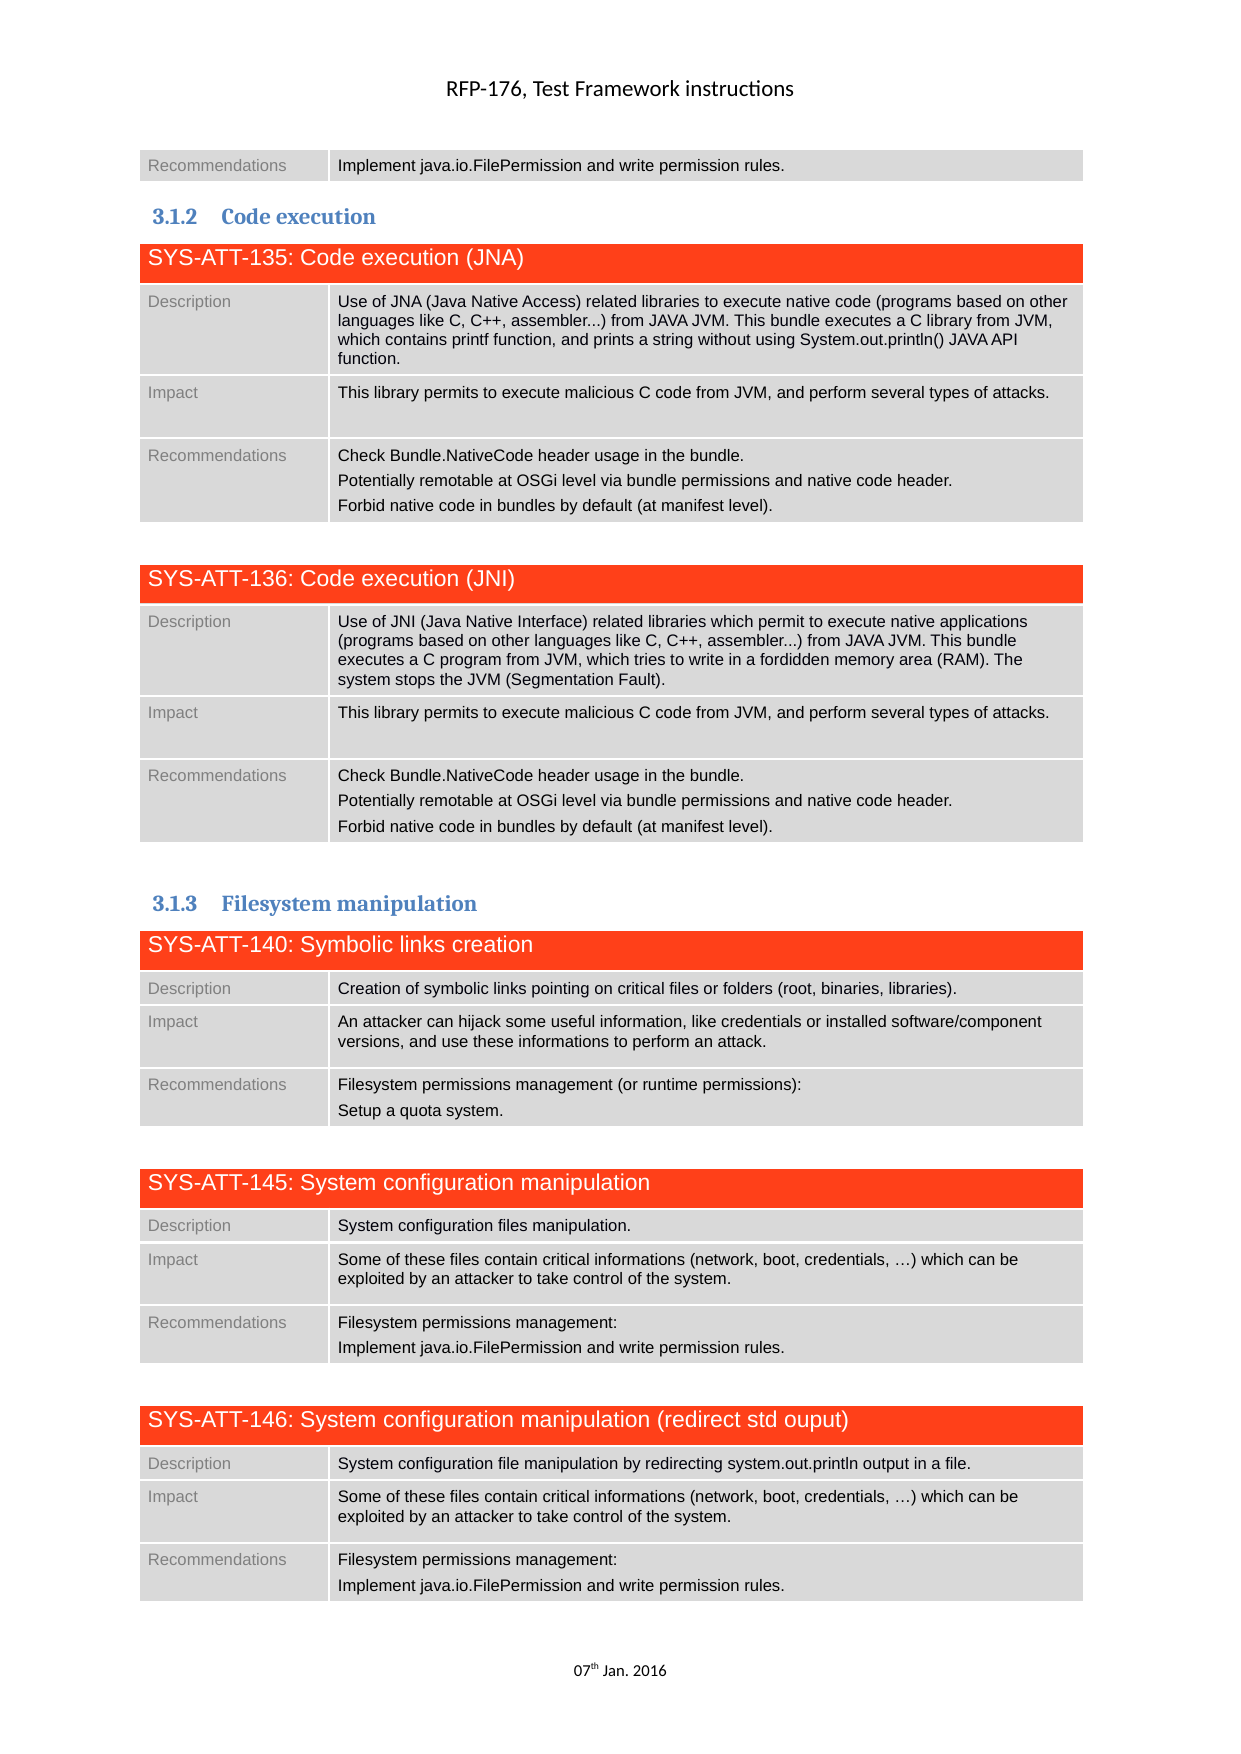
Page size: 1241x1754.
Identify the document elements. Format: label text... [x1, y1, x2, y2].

table_cell Recommendations [140, 760, 328, 842]
table_cell Impact [140, 1244, 328, 1304]
table_cell Description [140, 606, 328, 695]
table_cell Recommendations [140, 1306, 328, 1363]
table_header SYS-ATT-136: Code execution (JNI) [140, 565, 1083, 603]
table_cell Use of JNI (Java Native Interface) related libraries which permit to execute native applications (programs based on other languages like C, C++, assembler...) from JAVA JVM. This bundle executes a C program from JVM, which tries to write in a fordidden memory area (RAM). The system stops the JVM (Segmentation Fault). [330, 606, 1083, 695]
table_cell Recommendations [140, 1069, 328, 1126]
table_cell Filesystem permissions management: Implement java.io.FilePermission and write permission rules. [330, 1306, 1083, 1363]
table_cell Check Bundle.NativeCode header usage in the bundle. Potentially remotable at OSGi level via bundle permissions and native code header. Forbid native code in bundles by default (at manifest level). [330, 439, 1083, 522]
table_cell Impact [140, 376, 328, 437]
table_cell Description [140, 285, 328, 374]
table_cell Description [140, 1210, 328, 1241]
table_cell This library permits to execute malicious C code from JVM, and perform several types of attacks. [330, 697, 1083, 757]
table_cell Check Bundle.NativeCode header usage in the bundle. Potentially remotable at OSGi level via bundle permissions and native code header. Forbid native code in bundles by default (at manifest level). [330, 760, 1083, 842]
table_cell System configuration files manipulation. [330, 1210, 1083, 1241]
table_cell Implement java.io.FilePermission and write permission rules. [330, 150, 1083, 181]
table_cell Impact [140, 1006, 328, 1067]
subtitle Filesystem manipulation [148, 891, 1093, 917]
table_cell System configuration file manipulation by redirecting system.out.println output in a file. [330, 1447, 1083, 1479]
table_cell Recommendations [140, 1544, 328, 1601]
table_cell Filesystem permissions management: Implement java.io.FilePermission and write permission rules. [330, 1544, 1083, 1601]
table_cell Use of JNA (Java Native Access) related libraries to execute native code (programs based on other languages like C, C++, assembler...) from JAVA JVM. This bundle executes a C library from JVM, which contains printf function, and prints a string without using System.out.println() JAVA API function. [330, 285, 1083, 374]
table_cell Recommendations [140, 439, 328, 522]
table_header SYS-ATT-146: System configuration manipulation (redirect std ouput) [140, 1406, 1083, 1445]
table_cell Impact [140, 697, 328, 757]
table_cell Some of these files contain critical informations (network, boot, credentials, …) which can be exploited by an attacker to take control of the system. [330, 1481, 1083, 1542]
table_cell Filesystem permissions management (or runtime permissions): Setup a quota system. [330, 1069, 1083, 1126]
table_cell Some of these files contain critical informations (network, boot, credentials, …) which can be exploited by an attacker to take control of the system. [330, 1244, 1083, 1304]
table_cell An attacker can hijack some useful information, like credentials or installed software/component versions, and use these informations to perform an attack. [330, 1006, 1083, 1067]
table_cell Impact [140, 1481, 328, 1542]
table_cell Description [140, 1447, 328, 1479]
table_header SYS-ATT-145: System configuration manipulation [140, 1169, 1083, 1208]
table_cell This library permits to execute malicious C code from JVM, and perform several types of attacks. [330, 376, 1083, 437]
table_cell Creation of symbolic links pointing on critical files or folders (root, binaries, libraries). [330, 972, 1083, 1004]
table_cell Description [140, 972, 328, 1004]
table_cell Recommendations [140, 150, 328, 181]
table_header SYS-ATT-135: Code execution (JNA) [140, 244, 1083, 283]
subtitle Code execution [148, 204, 1093, 230]
table_header SYS-ATT-140: Symbolic links creation [140, 931, 1083, 970]
